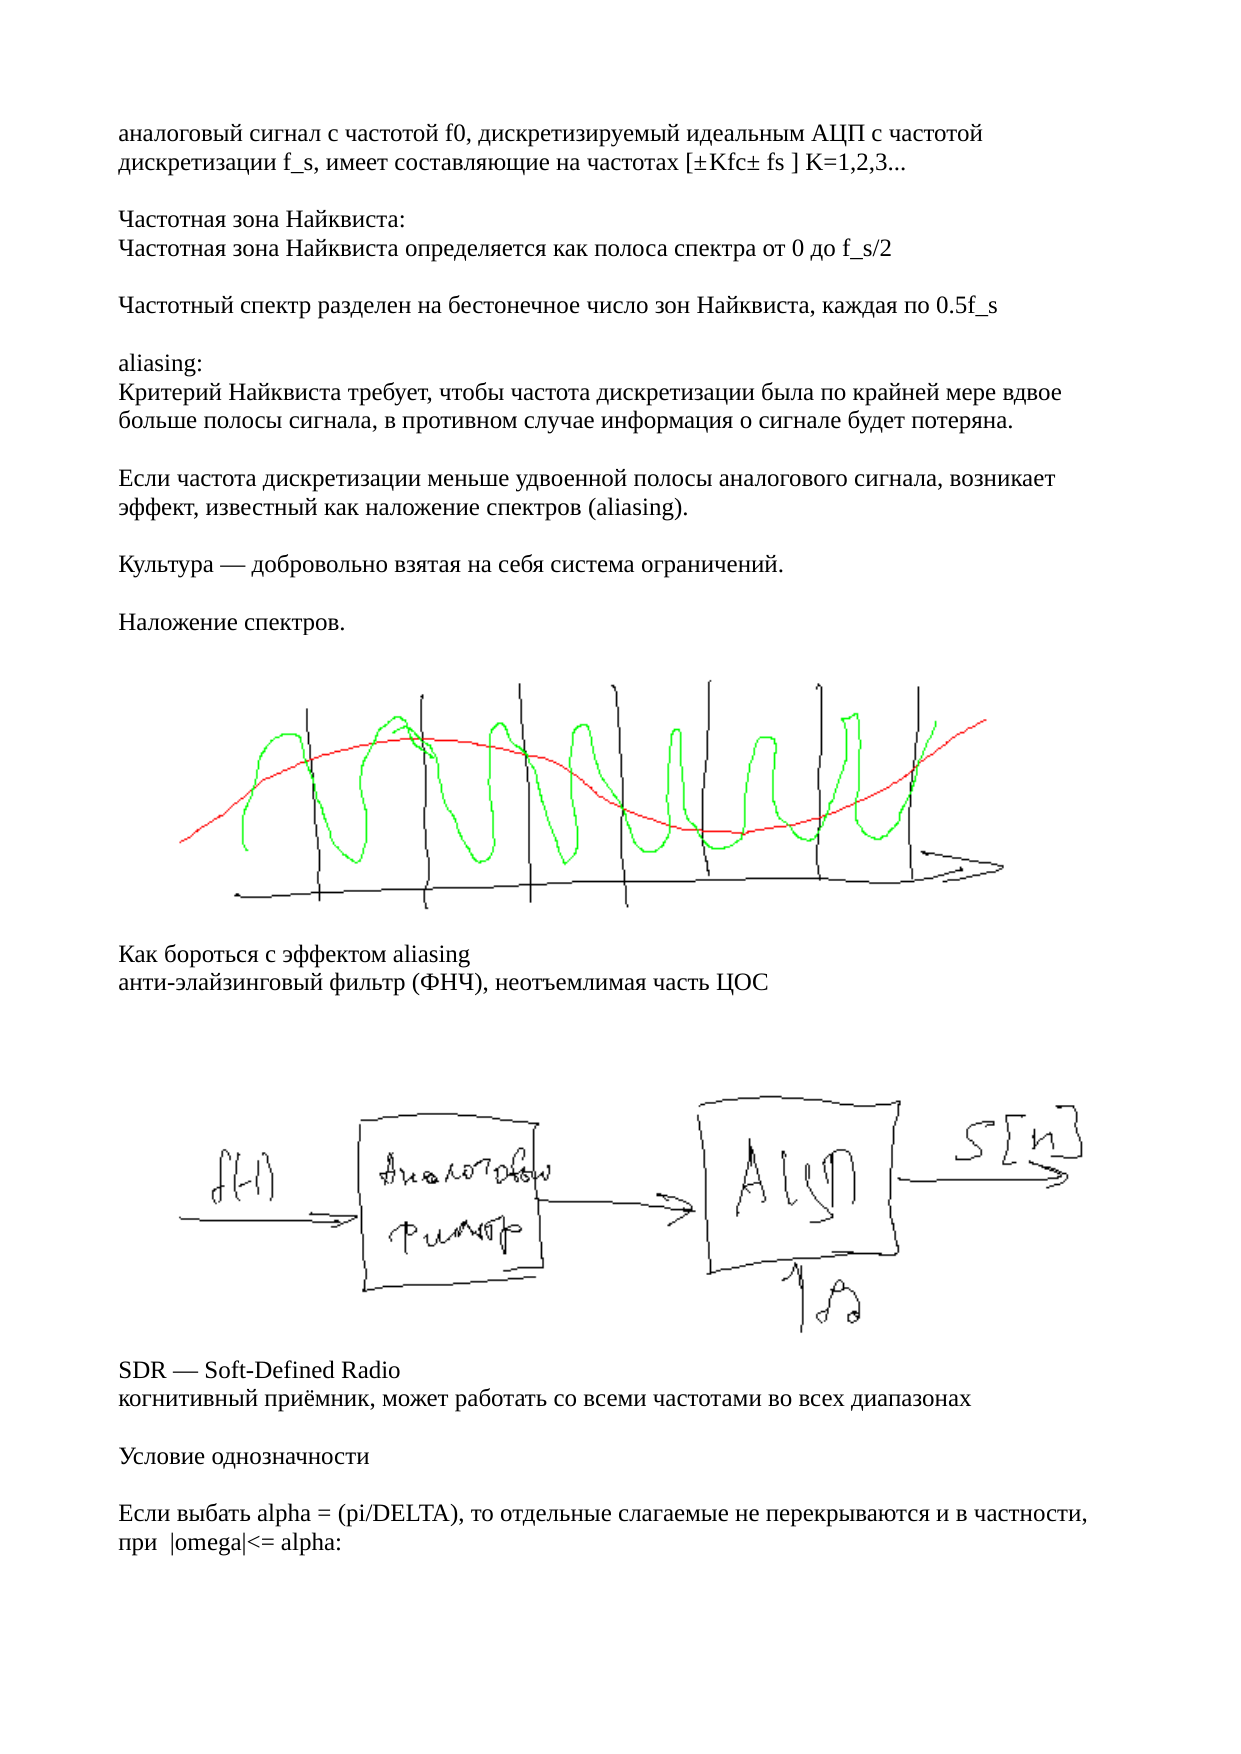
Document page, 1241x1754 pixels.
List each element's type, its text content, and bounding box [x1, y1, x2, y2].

picture [121, 1025, 1120, 1355]
text когнитивный приёмник, может работать со всеми частотами во всех диапазонах [118, 1383, 1122, 1412]
text Если частота дискретизации меньше удвоенной полосы аналогового сигнала, возникает эффект, известный как наложение спектров (aliasing). [118, 463, 1122, 521]
text Культура — добровольно взятая на себя система ограничений. [118, 549, 1122, 578]
text Частотная зона Найквиста: [118, 204, 1122, 233]
text Частотная зона Найквиста определяется как полоса спектра от 0 до f_s/2 [118, 233, 1122, 262]
picture [136, 635, 1104, 939]
text Критерий Найквиста требует, чтобы частота дискретизации была по крайней мере вдвое больше полосы сигнала, в противном случае информация о сигнале будет потеряна. [118, 377, 1122, 434]
text Как бороться с эффектом aliasing [118, 636, 1122, 967]
text Наложение спектров. [118, 607, 1122, 636]
text анти-элайзинговый фильтр (ФНЧ), неотъемлимая часть ЦОС [118, 967, 1122, 996]
text aliasing: [118, 348, 1122, 377]
text Условие однозначности [118, 1441, 1122, 1470]
text Если выбать alpha = (pi/DELTA), то отдельные слагаемые не перекрываются и в частности, при |omega|<= alpha: [118, 1498, 1122, 1556]
text SDR — Soft-Defined Radio [118, 1025, 1122, 1383]
text аналоговый сигнал с частотой f0, дискретизируемый идеальным АЦП с частотой дискретизации f_s, имеет составляющие на частотах [± Kfc± fs ] K=1,2,3... [118, 118, 1122, 176]
text Частотный спектр разделен на бестонечное число зон Найквиста, каждая по 0.5f_s [118, 291, 1122, 319]
